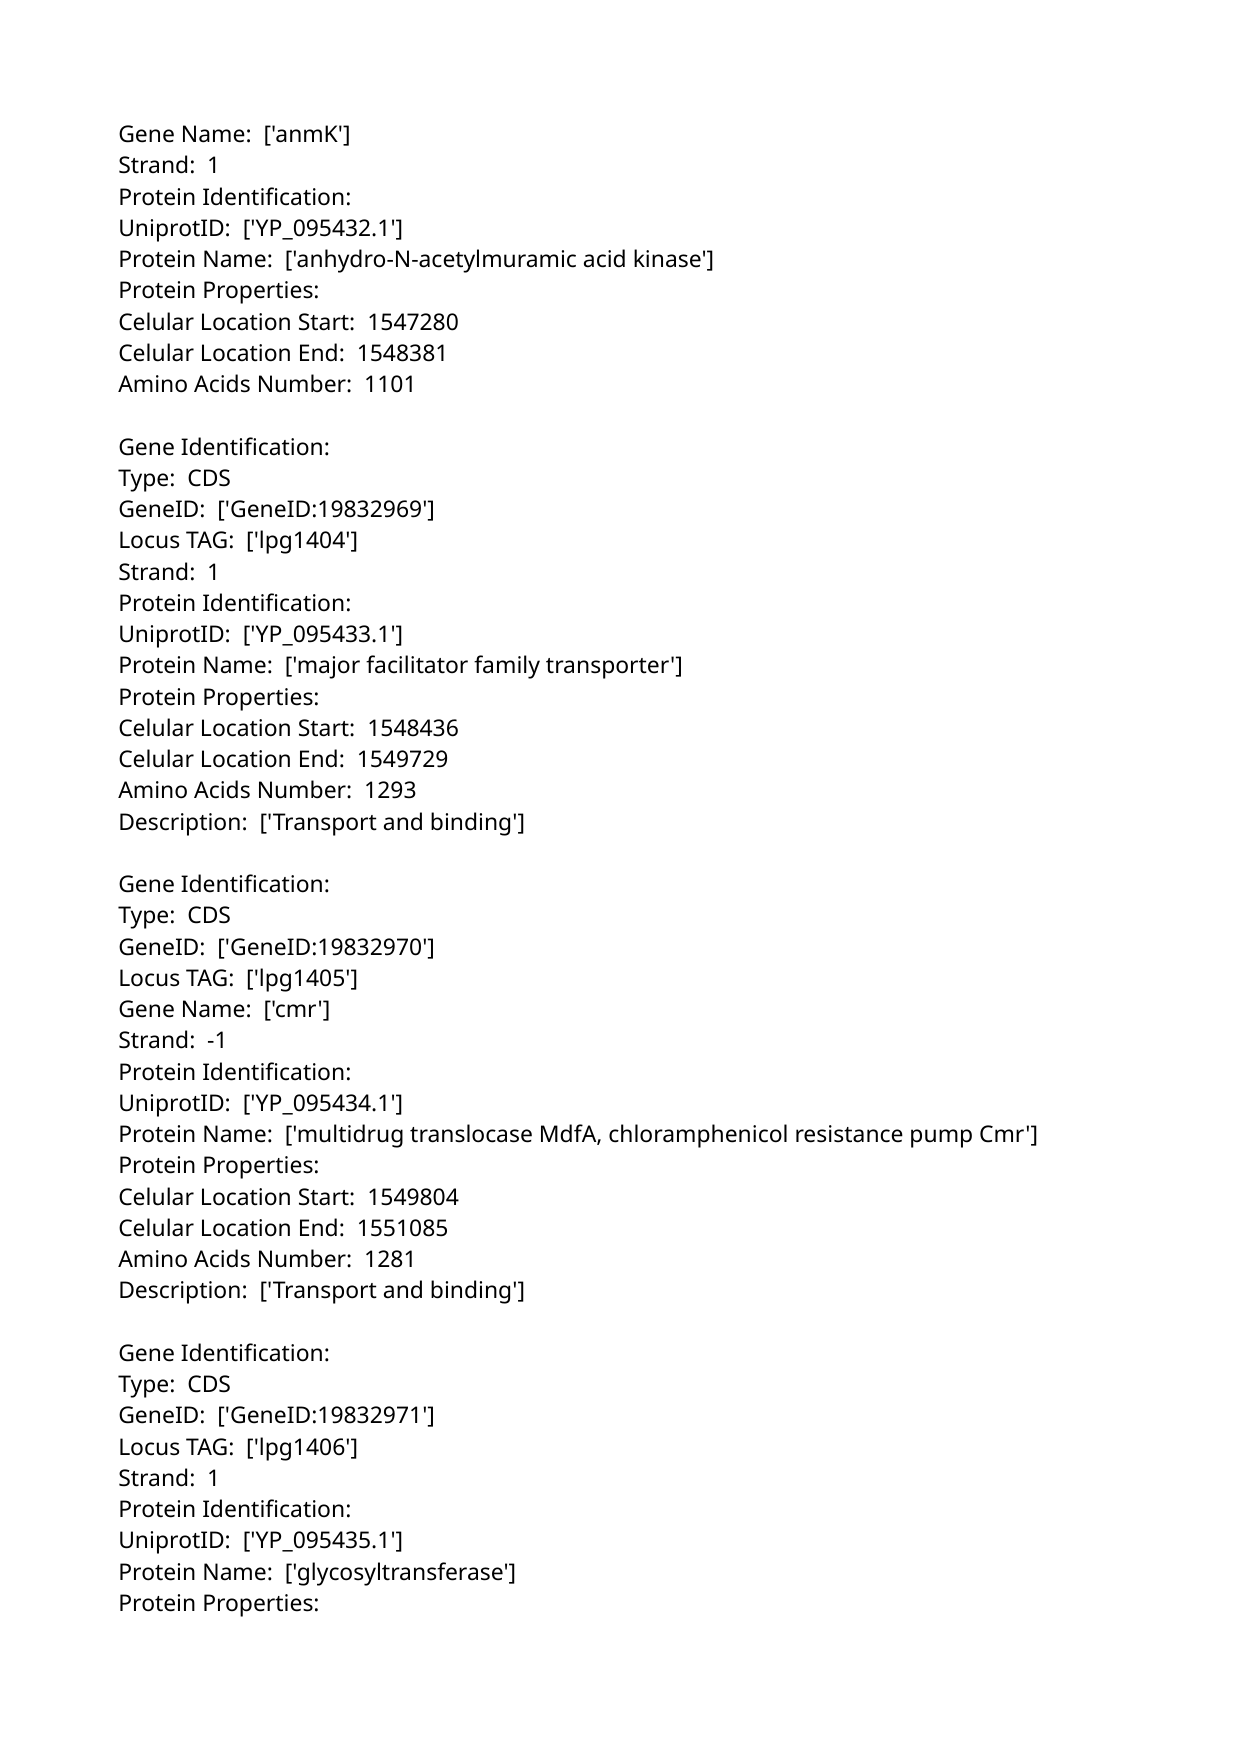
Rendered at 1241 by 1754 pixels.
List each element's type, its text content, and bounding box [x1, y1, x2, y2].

text Protein Name: ['glycosyltransferase'] [118, 1556, 1122, 1587]
text GeneID: ['GeneID:19832970'] [118, 931, 1122, 962]
text UniprotID: ['YP_095433.1'] [118, 618, 1122, 649]
text UniprotID: ['YP_095435.1'] [118, 1524, 1122, 1556]
text Locus TAG: ['lpg1405'] [118, 962, 1122, 993]
text Description: ['Transport and binding'] [118, 806, 1122, 837]
text Description: ['Transport and binding'] [118, 1274, 1122, 1306]
text Protein Name: ['anhydro-N-acetylmuramic acid kinase'] [118, 243, 1122, 274]
text Gene Identification: [118, 431, 1122, 462]
text Strand: -1 [118, 1024, 1122, 1056]
text Protein Properties: [118, 274, 1122, 306]
text Protein Properties: [118, 681, 1122, 712]
text Celular Location End: 1551085 [118, 1212, 1122, 1243]
text Celular Location End: 1549729 [118, 743, 1122, 774]
text Protein Identification: [118, 1056, 1122, 1087]
text Protein Name: ['major facilitator family transporter'] [118, 649, 1122, 681]
text Protein Name: ['multidrug translocase MdfA, chloramphenicol resistance pump Cmr'] [118, 1118, 1122, 1149]
text Locus TAG: ['lpg1404'] [118, 524, 1122, 556]
text Protein Identification: [118, 1493, 1122, 1524]
text Protein Properties: [118, 1587, 1122, 1618]
text UniprotID: ['YP_095432.1'] [118, 212, 1122, 243]
text GeneID: ['GeneID:19832969'] [118, 493, 1122, 524]
text Amino Acids Number: 1293 [118, 774, 1122, 806]
text UniprotID: ['YP_095434.1'] [118, 1087, 1122, 1118]
text Gene Identification: [118, 868, 1122, 899]
text Gene Name: ['cmr'] [118, 993, 1122, 1024]
text Strand: 1 [118, 1462, 1122, 1493]
text Protein Identification: [118, 587, 1122, 618]
text Protein Properties: [118, 1149, 1122, 1181]
text GeneID: ['GeneID:19832971'] [118, 1399, 1122, 1431]
text Celular Location End: 1548381 [118, 337, 1122, 368]
text Gene Name: ['anmK'] [118, 118, 1122, 149]
text Locus TAG: ['lpg1406'] [118, 1431, 1122, 1462]
text Celular Location Start: 1548436 [118, 712, 1122, 743]
text Strand: 1 [118, 556, 1122, 587]
text Type: CDS [118, 1368, 1122, 1399]
text Celular Location Start: 1549804 [118, 1181, 1122, 1212]
text Strand: 1 [118, 149, 1122, 181]
text Protein Identification: [118, 181, 1122, 212]
text Amino Acids Number: 1101 [118, 368, 1122, 399]
text Amino Acids Number: 1281 [118, 1243, 1122, 1274]
text Type: CDS [118, 462, 1122, 493]
text Type: CDS [118, 899, 1122, 931]
text Gene Identification: [118, 1337, 1122, 1368]
text Celular Location Start: 1547280 [118, 306, 1122, 337]
